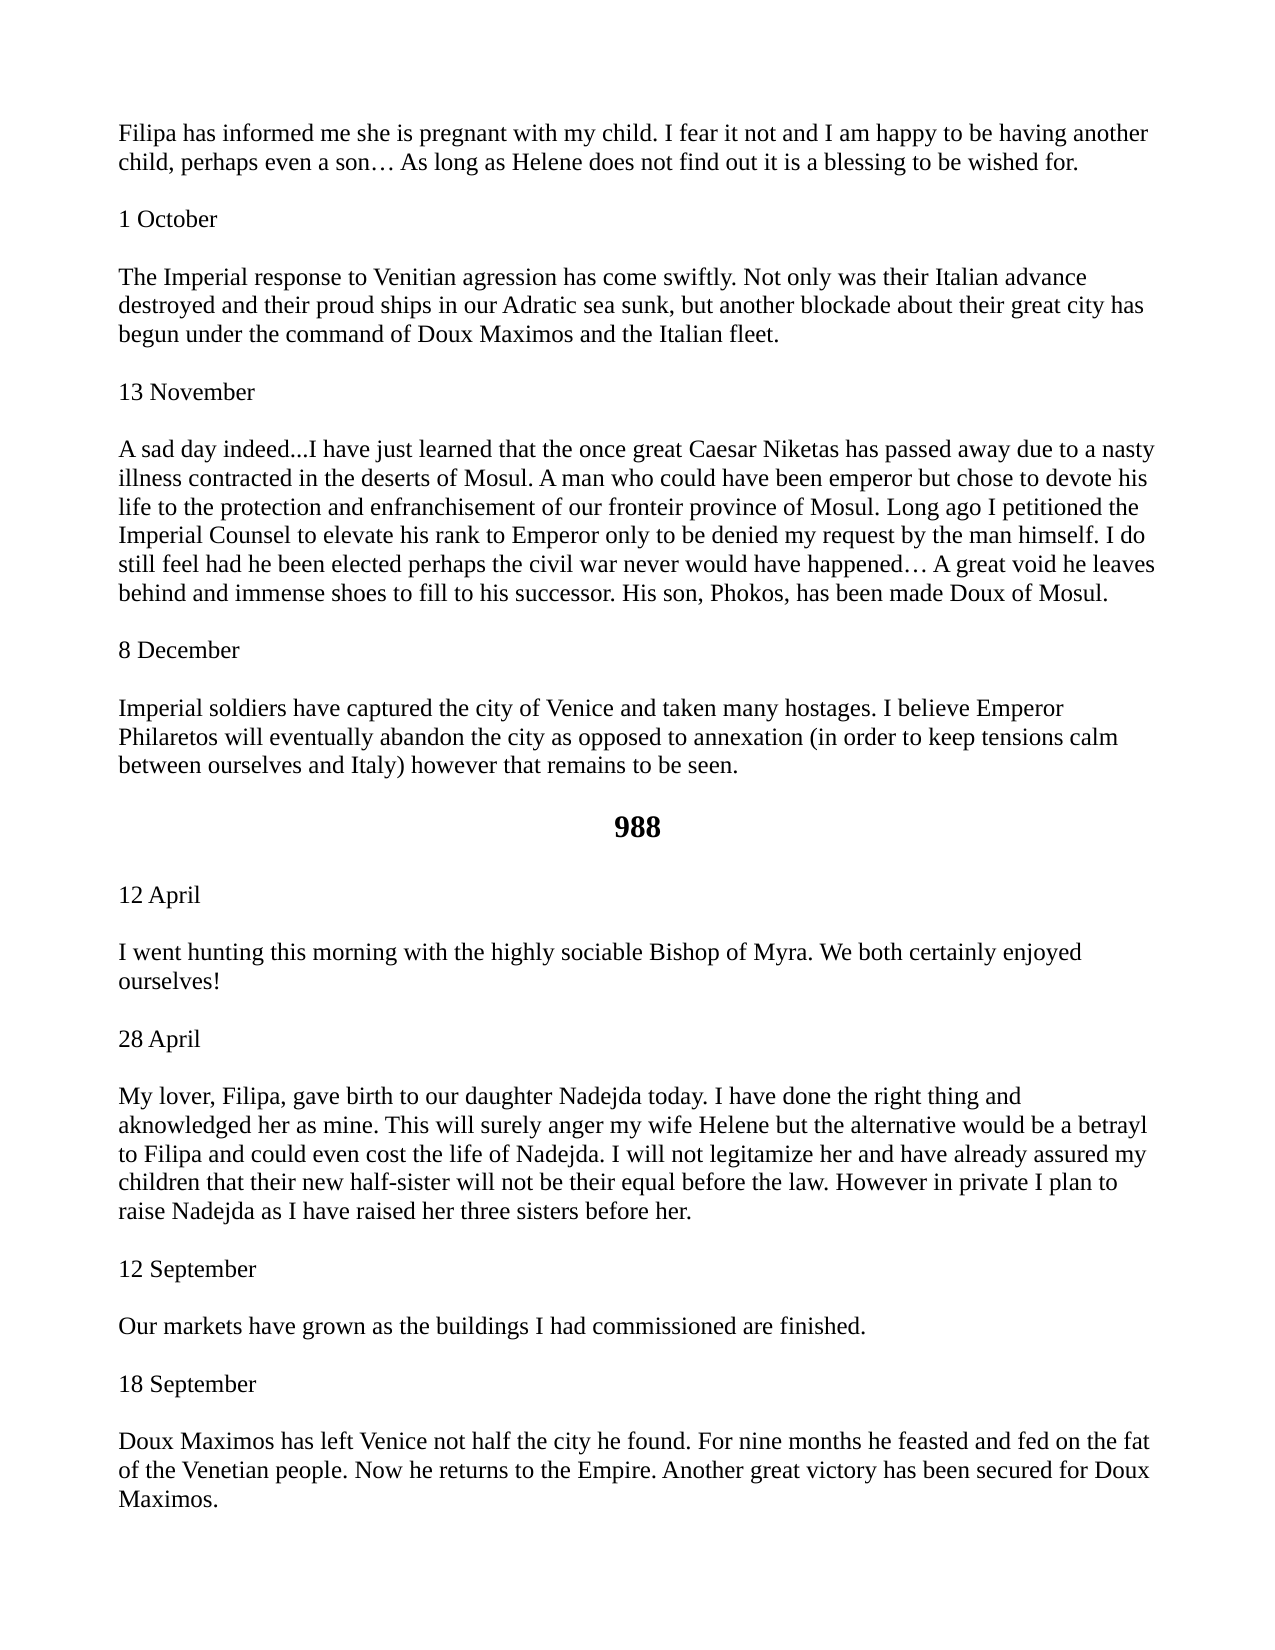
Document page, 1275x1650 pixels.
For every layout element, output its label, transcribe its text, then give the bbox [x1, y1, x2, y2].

text A sad day indeed...I have just learned that the once great Caesar Niketas has passed away due to a nasty illness contracted in the deserts of Mosul. A man who could have been emperor but chose to devote his life to the protection and enfranchisement of our fronteir province of Mosul. Long ago I petitioned the Imperial Counsel to elevate his rank to Emperor only to be denied my request by the man himself. I do still feel had he been elected perhaps the civil war never would have happened… A great void he leaves behind and immense shoes to fill to his successor. His son, Phokos, has been made Doux of Mosul. [118, 434, 1157, 607]
text 1 October [118, 204, 1157, 233]
text 12 April [118, 880, 1157, 909]
text 13 November [118, 377, 1157, 406]
text Imperial soldiers have captured the city of Venice and taken many hostages. I believe Emperor Philaretos will eventually abandon the city as opposed to annexation (in order to keep tensions calm between ourselves and Italy) however that remains to be seen. [118, 693, 1157, 779]
text 12 September [118, 1254, 1157, 1282]
text I went hunting this morning with the highly sociable Bishop of Myra. We both certainly enjoyed ourselves! [118, 937, 1157, 995]
text 28 April [118, 1024, 1157, 1052]
text Filipa has informed me she is pregnant with my child. I fear it not and I am happy to be having another child, perhaps even a son… As long as Helene does not find out it is a blessing to be wished for. [118, 118, 1157, 176]
text 988 [118, 808, 1157, 844]
text 18 September [118, 1369, 1157, 1397]
text Doux Maximos has left Venice not half the city he found. For nine months he feasted and fed on the fat of the Venetian people. Now he returns to the Empire. Another great victory has been secured for Doux Maximos. [118, 1426, 1157, 1512]
text My lover, Filipa, gave birth to our daughter Nadejda today. I have done the right thing and aknowledged her as mine. This will surely anger my wife Helene but the alternative would be a betrayl to Filipa and could even cost the life of Nadejda. I will not legitamize her and have already assured my children that their new half-sister will not be their equal before the law. However in private I plan to raise Nadejda as I have raised her three sisters before her. [118, 1081, 1157, 1225]
text Our markets have grown as the buildings I had commissioned are finished. [118, 1282, 1157, 1340]
text The Imperial response to Venitian agression has come swiftly. Not only was their Italian advance destroyed and their proud ships in our Adratic sea sunk, but another blockade about their great city has begun under the command of Doux Maximos and the Italian fleet. [118, 233, 1157, 348]
text 8 December [118, 636, 1157, 664]
